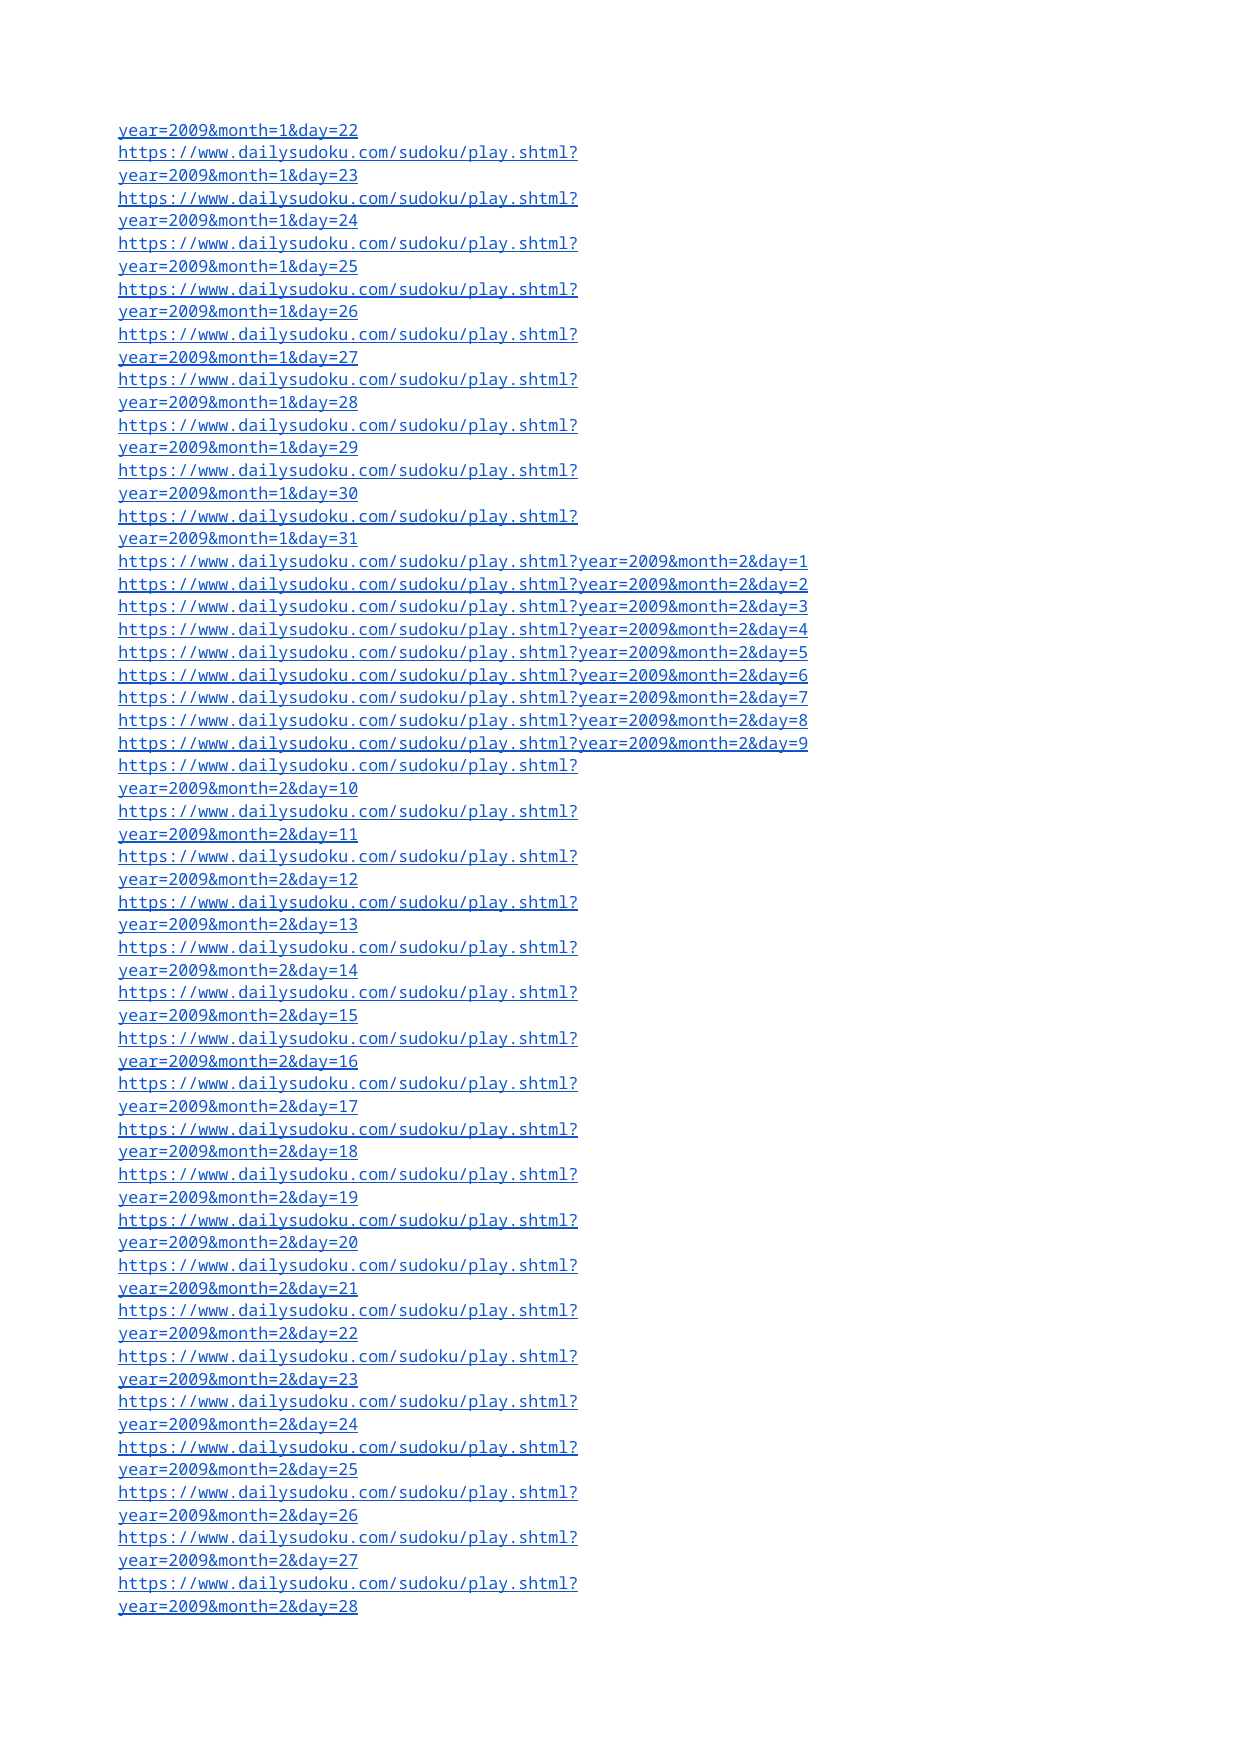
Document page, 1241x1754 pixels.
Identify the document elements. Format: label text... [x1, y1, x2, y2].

table_cell https://www.dailysudoku.com/sudoku/play.shtml?year=2009&month=2&day=26 [118, 1481, 812, 1526]
table_cell https://www.dailysudoku.com/sudoku/play.shtml?year=2009&month=2&day=8 [118, 709, 812, 731]
table_cell https://www.dailysudoku.com/sudoku/play.shtml?year=2009&month=2&day=13 [118, 890, 812, 936]
table_cell https://www.dailysudoku.com/sudoku/play.shtml?year=2009&month=1&day=24 [118, 186, 812, 232]
table_cell https://www.dailysudoku.com/sudoku/play.shtml?year=2009&month=2&day=6 [118, 663, 812, 686]
table_cell https://www.dailysudoku.com/sudoku/play.shtml?year=2009&month=1&day=28 [118, 368, 812, 413]
table_cell https://www.dailysudoku.com/sudoku/play.shtml?year=2009&month=2&day=11 [118, 799, 812, 845]
table_cell https://www.dailysudoku.com/sudoku/play.shtml?year=2009&month=1&day=25 [118, 232, 812, 277]
table_cell https://www.dailysudoku.com/sudoku/play.shtml?year=2009&month=2&day=3 [118, 595, 812, 618]
table_cell https://www.dailysudoku.com/sudoku/play.shtml?year=2009&month=2&day=19 [118, 1163, 812, 1208]
table_cell https://www.dailysudoku.com/sudoku/play.shtml?year=2009&month=2&day=15 [118, 981, 812, 1026]
table_cell https://www.dailysudoku.com/sudoku/play.shtml?year=2009&month=2&day=16 [118, 1026, 812, 1072]
table_cell https://www.dailysudoku.com/sudoku/play.shtml?year=2009&month=2&day=17 [118, 1072, 812, 1117]
table_cell https://www.dailysudoku.com/sudoku/play.shtml?year=2009&month=1&day=29 [118, 413, 812, 459]
table_cell https://www.dailysudoku.com/sudoku/play.shtml?year=2009&month=1&day=23 [118, 141, 812, 186]
table_cell https://www.dailysudoku.com/sudoku/play.shtml?year=2009&month=2&day=14 [118, 936, 812, 981]
table_cell https://www.dailysudoku.com/sudoku/play.shtml?year=2009&month=1&day=26 [118, 277, 812, 322]
table_cell https://www.dailysudoku.com/sudoku/play.shtml?year=2009&month=2&day=12 [118, 845, 812, 890]
table_cell https://www.dailysudoku.com/sudoku/play.shtml?year=2009&month=1&day=31 [118, 504, 812, 549]
table_cell https://www.dailysudoku.com/sudoku/play.shtml?year=2009&month=2&day=28 [118, 1571, 812, 1617]
table_cell https://www.dailysudoku.com/sudoku/play.shtml?year=2009&month=2&day=2 [118, 572, 812, 595]
table_cell https://www.dailysudoku.com/sudoku/play.shtml?year=2009&month=2&day=7 [118, 686, 812, 708]
table_cell https://www.dailysudoku.com/sudoku/play.shtml?year=2009&month=2&day=20 [118, 1208, 812, 1253]
table_cell https://www.dailysudoku.com/sudoku/play.shtml?year=2009&month=2&day=22 [118, 1299, 812, 1344]
table_cell https://www.dailysudoku.com/sudoku/play.shtml?year=2009&month=2&day=9 [118, 731, 812, 754]
table_cell https://www.dailysudoku.com/sudoku/play.shtml?year=2009&month=2&day=1 [118, 550, 812, 572]
table_cell https://www.dailysudoku.com/sudoku/play.shtml?year=2009&month=2&day=23 [118, 1344, 812, 1390]
table_cell year=2009&month=1&day=22 [118, 118, 812, 141]
table_cell https://www.dailysudoku.com/sudoku/play.shtml?year=2009&month=2&day=10 [118, 754, 812, 799]
table_cell https://www.dailysudoku.com/sudoku/play.shtml?year=2009&month=2&day=24 [118, 1390, 812, 1435]
table_cell https://www.dailysudoku.com/sudoku/play.shtml?year=2009&month=2&day=18 [118, 1117, 812, 1163]
table_cell https://www.dailysudoku.com/sudoku/play.shtml?year=2009&month=2&day=21 [118, 1254, 812, 1299]
table_cell https://www.dailysudoku.com/sudoku/play.shtml?year=2009&month=2&day=4 [118, 618, 812, 640]
table_cell https://www.dailysudoku.com/sudoku/play.shtml?year=2009&month=2&day=27 [118, 1526, 812, 1571]
table_cell https://www.dailysudoku.com/sudoku/play.shtml?year=2009&month=2&day=25 [118, 1435, 812, 1481]
table_cell https://www.dailysudoku.com/sudoku/play.shtml?year=2009&month=1&day=30 [118, 459, 812, 504]
table_cell https://www.dailysudoku.com/sudoku/play.shtml?year=2009&month=2&day=5 [118, 640, 812, 663]
table_cell https://www.dailysudoku.com/sudoku/play.shtml?year=2009&month=1&day=27 [118, 323, 812, 368]
